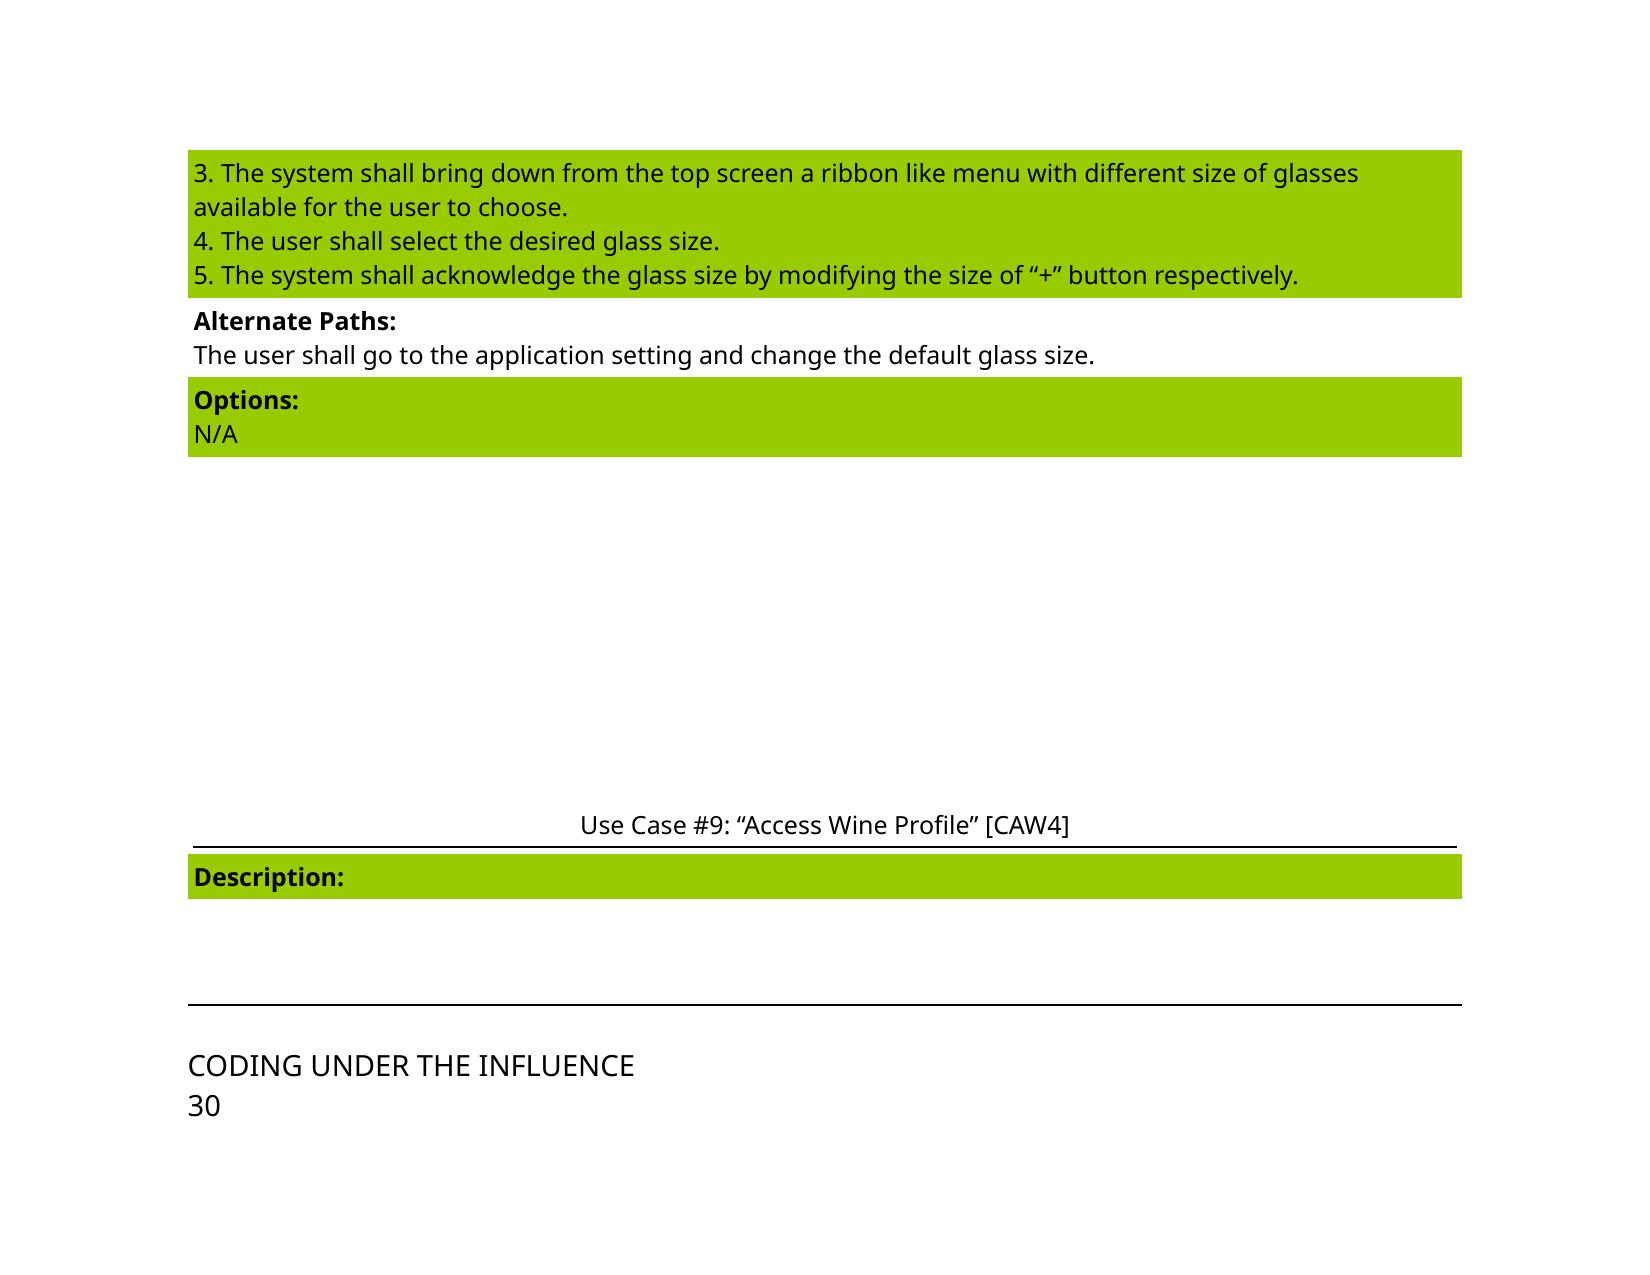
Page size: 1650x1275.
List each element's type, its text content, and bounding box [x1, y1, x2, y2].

table_cell 3. The system shall bring down from the top screen a ribbon like menu with different size of glasses available for the user to choose. 4. The user shall select the desired glass size. 5. The system shall acknowledge the glass size by modifying the size of “+” button respectively. [188, 150, 1462, 298]
table_cell Options: N/A [188, 377, 1462, 457]
table_header Use Case #9: “Access Wine Profile” [CAW4] [188, 798, 1462, 854]
table_cell Description: [188, 854, 1462, 899]
table_cell Alternate Paths: The user shall go to the application setting and change the default glass size. [188, 298, 1462, 377]
